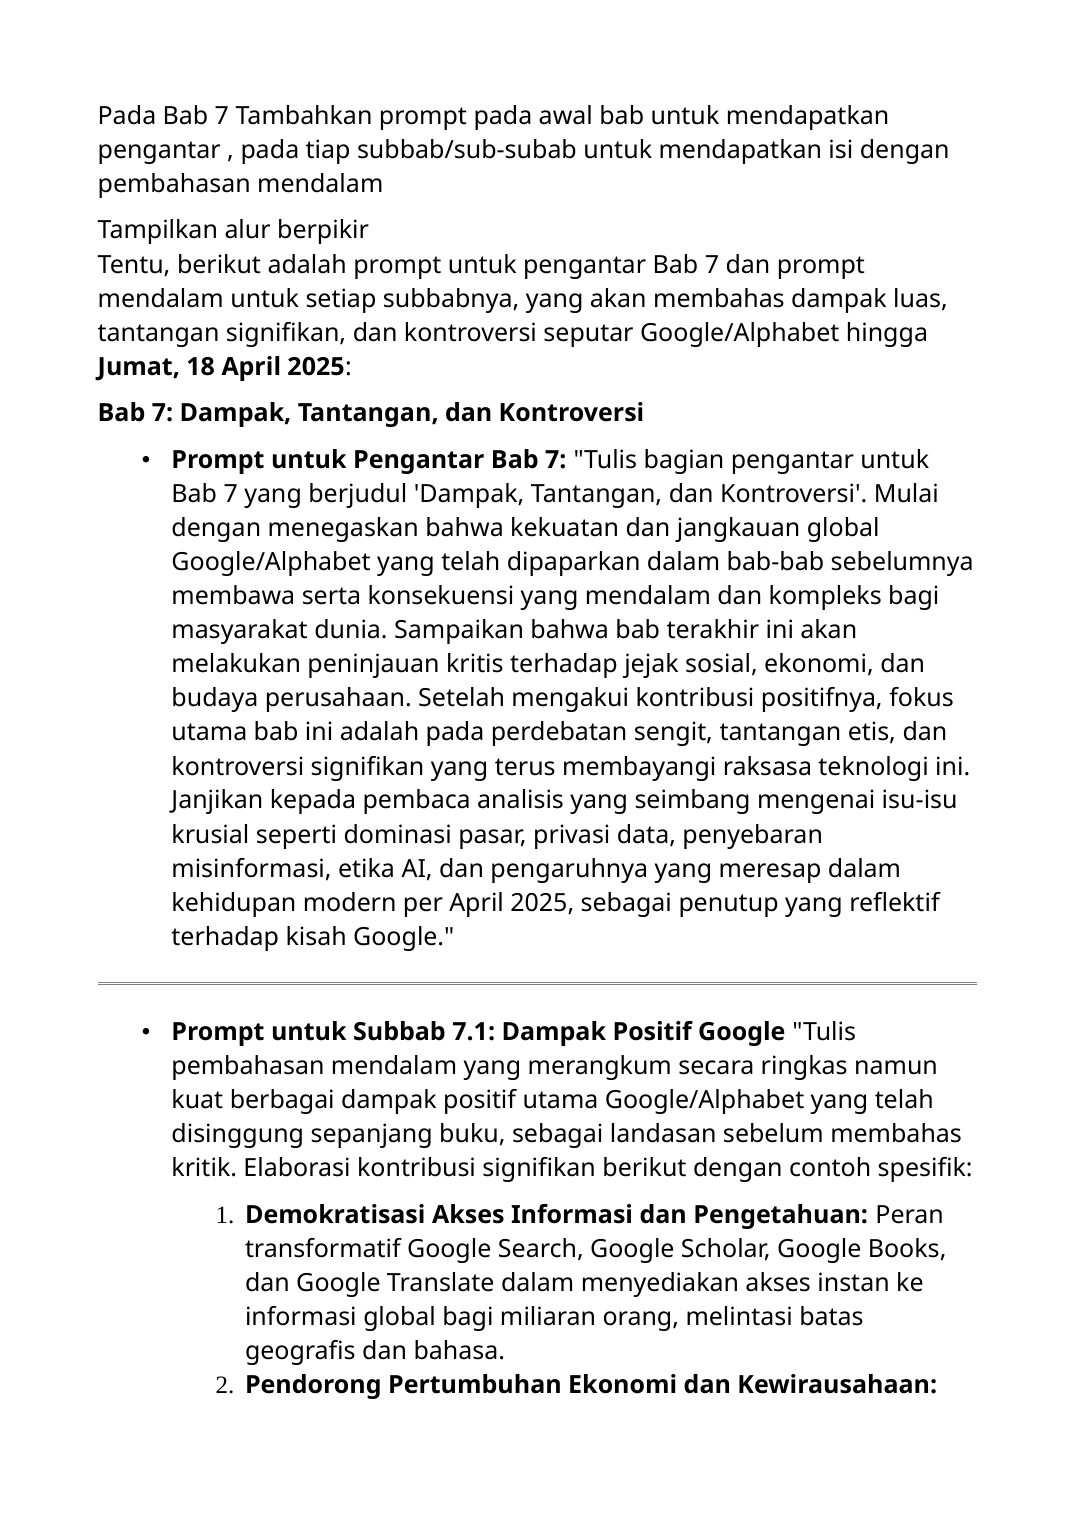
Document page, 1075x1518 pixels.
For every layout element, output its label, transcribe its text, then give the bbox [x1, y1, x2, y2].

text Bab 7: Dampak, Tantangan, dan Kontroversi [97, 395, 977, 429]
list Demokratisasi Akses Informasi dan Pengetahuan: Peran transformatif Google Search, Google Scholar, Google Books, dan Google Translate dalam menyediakan akses instan ke informasi global bagi miliaran orang, melintasi batas geografis dan bahasa. [215, 1197, 977, 1367]
text Tampilkan alur berpikir [97, 212, 977, 246]
text Tentu, berikut adalah prompt untuk pengantar Bab 7 dan prompt mendalam untuk setiap subbabnya, yang akan membahas dampak luas, tantangan signifikan, dan kontroversi seputar Google/Alphabet hingga Jumat, 18 April 2025: [97, 246, 977, 382]
list Prompt untuk Subbab 7.1: Dampak Positif Google "Tulis pembahasan mendalam yang merangkum secara ringkas namun kuat berbagai dampak positif utama Google/Alphabet yang telah disinggung sepanjang buku, sebagai landasan sebelum membahas kritik. Elaborasi kontribusi signifikan berikut dengan contoh spesifik: [142, 1014, 977, 1184]
list Pendorong Pertumbuhan Ekonomi dan Kewirausahaan: [215, 1367, 977, 1401]
list Prompt untuk Pengantar Bab 7: "Tulis bagian pengantar untuk Bab 7 yang berjudul 'Dampak, Tantangan, dan Kontroversi'. Mulai dengan menegaskan bahwa kekuatan dan jangkauan global Google/Alphabet yang telah dipaparkan dalam bab-bab sebelumnya membawa serta konsekuensi yang mendalam dan kompleks bagi masyarakat dunia. Sampaikan bahwa bab terakhir ini akan melakukan peninjauan kritis terhadap jejak sosial, ekonomi, dan budaya perusahaan. Setelah mengakui kontribusi positifnya, fokus utama bab ini adalah pada perdebatan sengit, tantangan etis, dan kontroversi signifikan yang terus membayangi raksasa teknologi ini. Janjikan kepada pembaca analisis yang seimbang mengenai isu-isu krusial seperti dominasi pasar, privasi data, penyebaran misinformasi, etika AI, dan pengaruhnya yang meresap dalam kehidupan modern per April 2025, sebagai penutup yang reflektif terhadap kisah Google." [142, 442, 977, 952]
text Pada Bab 7 Tambahkan prompt pada awal bab untuk mendapatkan pengantar , pada tiap subbab/sub-subab untuk mendapatkan isi dengan pembahasan mendalam [97, 97, 977, 200]
